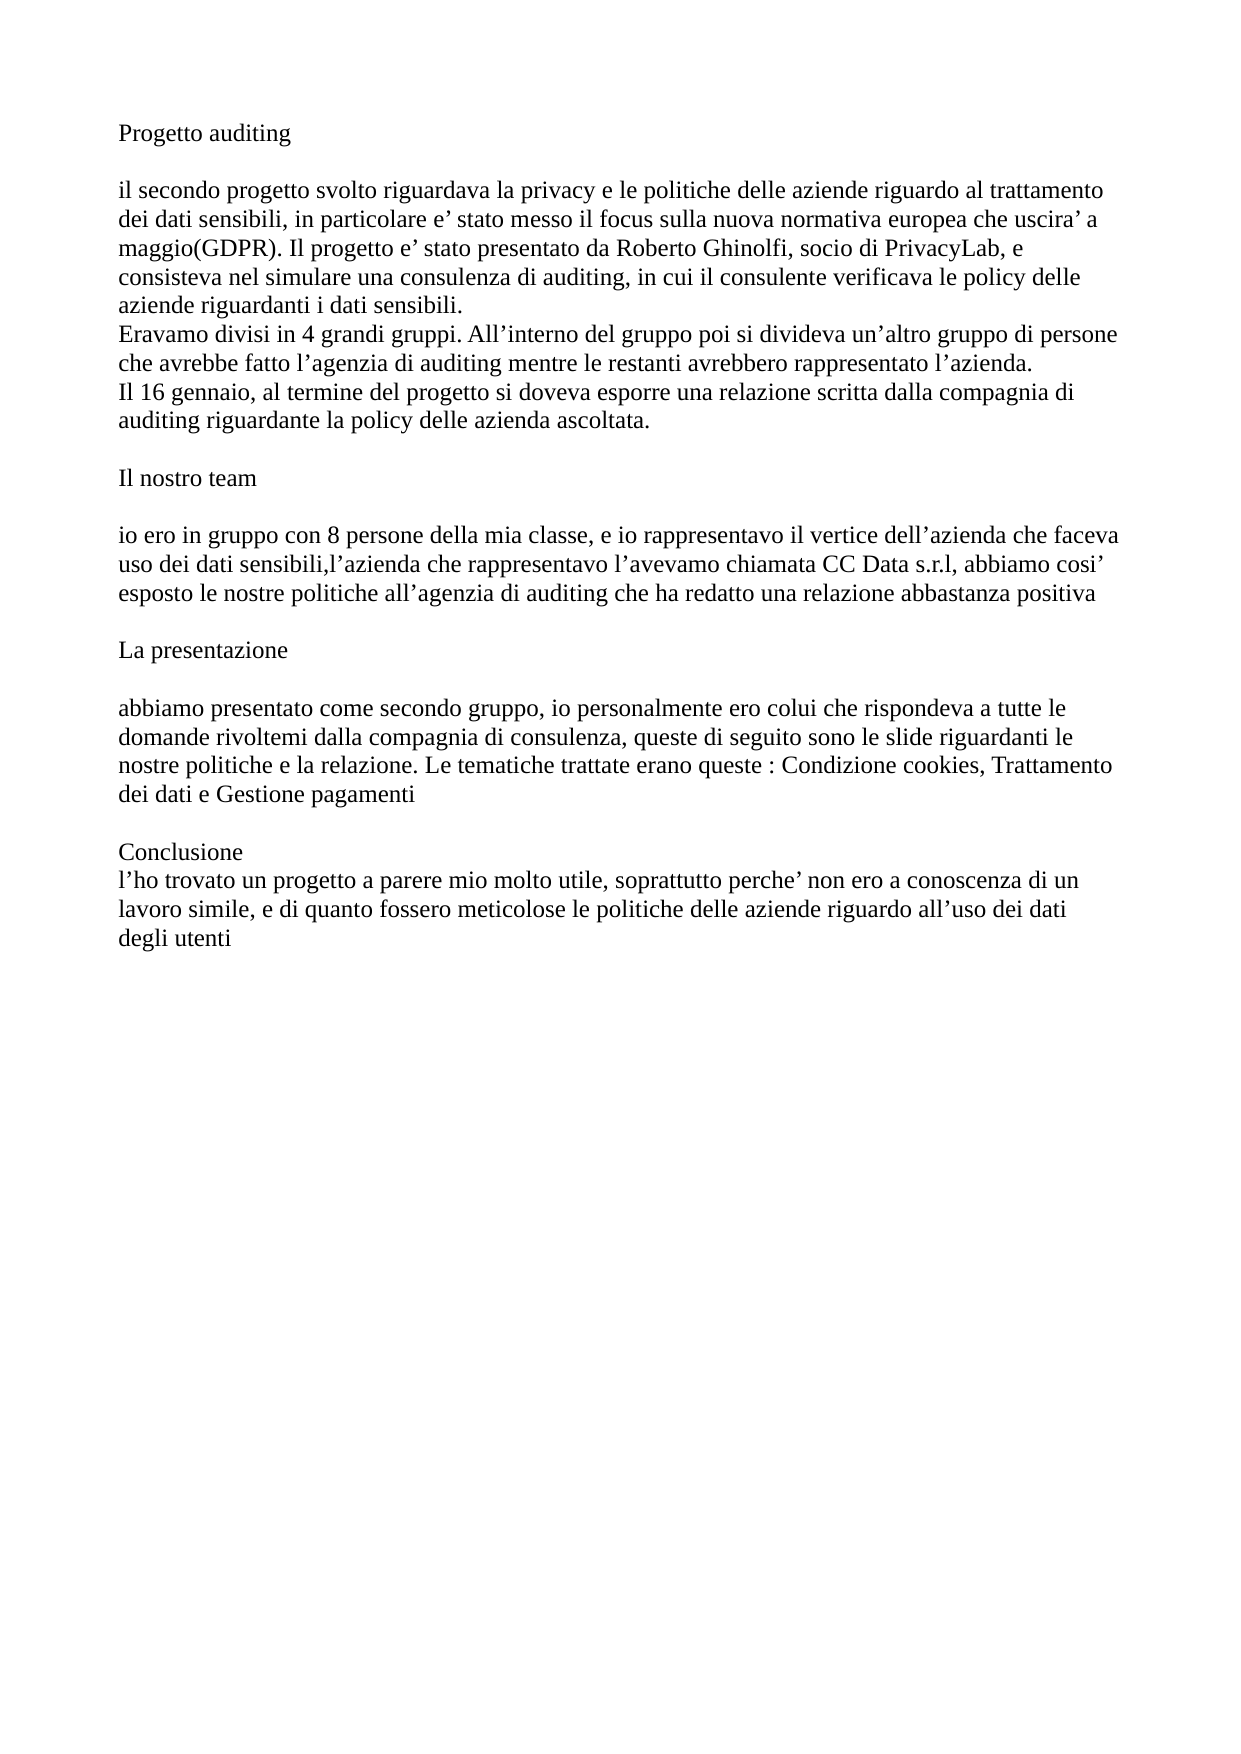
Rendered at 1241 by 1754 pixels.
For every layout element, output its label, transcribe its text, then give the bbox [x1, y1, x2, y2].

text il secondo progetto svolto riguardava la privacy e le politiche delle aziende riguardo al trattamento dei dati sensibili, in particolare e’ stato messo il focus sulla nuova normativa europea che uscira’ a maggio(GDPR). Il progetto e’ stato presentato da Roberto Ghinolfi, socio di PrivacyLab, e consisteva nel simulare una consulenza di auditing, in cui il consulente verificava le policy delle aziende riguardanti i dati sensibili. Eravamo divisi in 4 grandi gruppi. All’interno del gruppo poi si divideva un’altro gruppo di persone che avrebbe fatto l’agenzia di auditing mentre le restanti avrebbero rappresentato l’azienda. [118, 176, 1122, 377]
text abbiamo presentato come secondo gruppo, io personalmente ero colui che rispondeva a tutte le domande rivoltemi dalla compagnia di consulenza, queste di seguito sono le slide riguardanti le nostre politiche e la relazione. Le tematiche trattate erano queste : Condizione cookies, Trattamento dei dati e Gestione pagamenti [118, 693, 1122, 808]
text La presentazione [118, 636, 1122, 664]
text io ero in gruppo con 8 persone della mia classe, e io rappresentavo il vertice dell’azienda che faceva uso dei dati sensibili,l’azienda che rappresentavo l’avevamo chiamata CC Data s.r.l, abbiamo cosi’ esposto le nostre politiche all’agenzia di auditing che ha redatto una relazione abbastanza positiva [118, 521, 1122, 607]
text Il nostro team [118, 463, 1122, 492]
text l’ho trovato un progetto a parere mio molto utile, soprattutto perche’ non ero a conoscenza di un lavoro simile, e di quanto fossero meticolose le politiche delle aziende riguardo all’uso dei dati degli utenti [118, 866, 1122, 952]
text Conclusione [118, 837, 1122, 866]
text Progetto auditing [118, 118, 1122, 147]
text Il 16 gennaio, al termine del progetto si doveva esporre una relazione scritta dalla compagnia di auditing riguardante la policy delle azienda ascoltata. [118, 377, 1122, 434]
